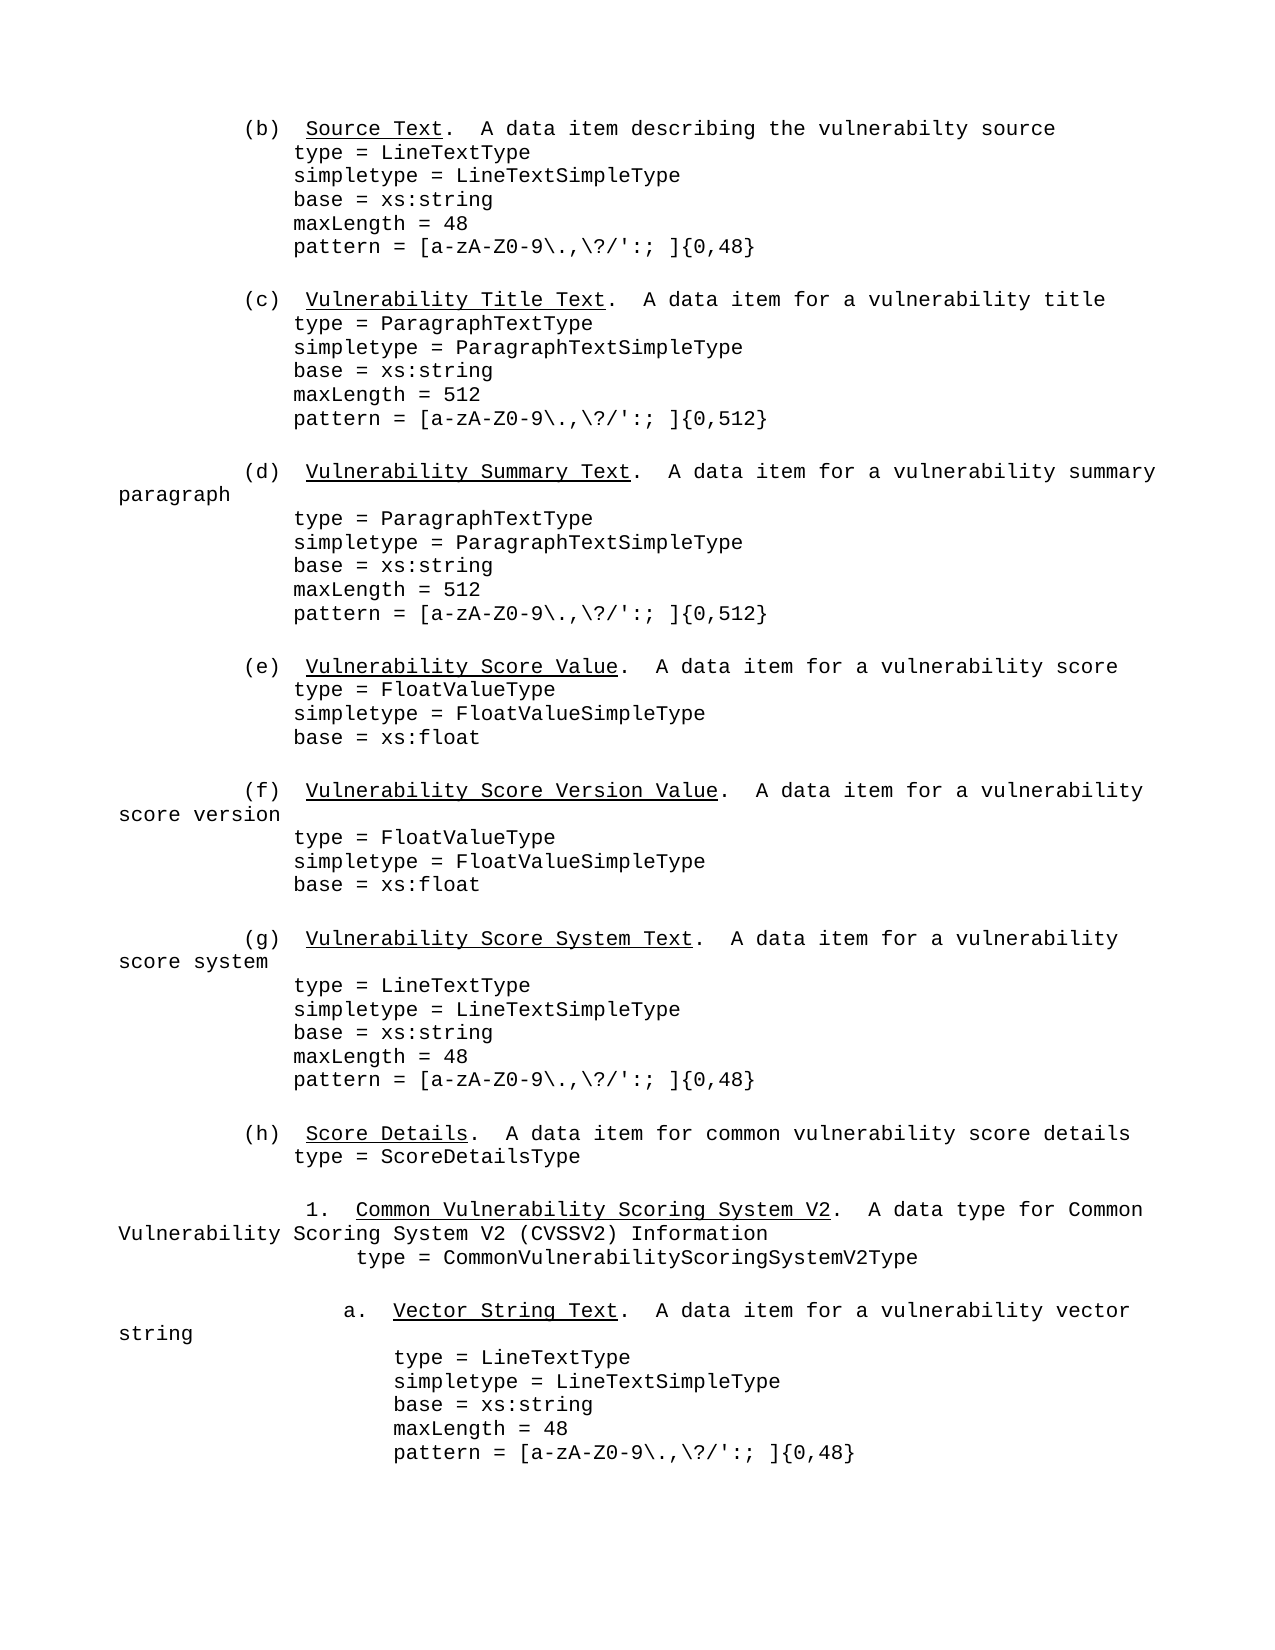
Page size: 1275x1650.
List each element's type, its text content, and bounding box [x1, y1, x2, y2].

text maxLength = 48 [118, 1418, 1157, 1442]
text simpletype = LineTextSimpleType [118, 1371, 1157, 1394]
text maxLength = 512 [118, 384, 1157, 408]
text type = FloatValueType [118, 827, 1157, 851]
text type = CommonVulnerabilityScoringSystemV2Type [118, 1247, 1157, 1270]
text maxLength = 48 [118, 213, 1157, 236]
text pattern = [a-zA-Z0-9\.,\?/':; ]{0,512} [118, 408, 1157, 431]
text simpletype = FloatValueSimpleType [118, 851, 1157, 874]
text simpletype = ParagraphTextSimpleType [118, 337, 1157, 360]
text simpletype = FloatValueSimpleType [118, 703, 1157, 727]
text (b) Source Text. A data item describing the vulnerabilty source [118, 118, 1157, 142]
text type = LineTextType [118, 975, 1157, 998]
text (c) Vulnerability Title Text. A data item for a vulnerability title [118, 289, 1157, 313]
text pattern = [a-zA-Z0-9\.,\?/':; ]{0,48} [118, 236, 1157, 260]
text simpletype = ParagraphTextSimpleType [118, 532, 1157, 555]
text simpletype = LineTextSimpleType [118, 165, 1157, 189]
text type = LineTextType [118, 1347, 1157, 1371]
text pattern = [a-zA-Z0-9\.,\?/':; ]{0,48} [118, 1442, 1157, 1465]
text 1. Common Vulnerability Scoring System V2. A data type for Common Vulnerability Scoring System V2 (CVSSV2) Information [118, 1199, 1157, 1247]
text type = FloatValueType [118, 679, 1157, 703]
text (h) Score Details. A data item for common vulnerability score details [118, 1123, 1157, 1146]
text type = ParagraphTextType [118, 508, 1157, 532]
text maxLength = 512 [118, 579, 1157, 603]
text (g) Vulnerability Score System Text. A data item for a vulnerability score system [118, 928, 1157, 975]
text maxLength = 48 [118, 1046, 1157, 1069]
text (d) Vulnerability Summary Text. A data item for a vulnerability summary paragraph [118, 461, 1157, 508]
text base = xs:string [118, 555, 1157, 579]
text pattern = [a-zA-Z0-9\.,\?/':; ]{0,512} [118, 603, 1157, 626]
text base = xs:string [118, 360, 1157, 384]
text base = xs:float [118, 727, 1157, 750]
text (e) Vulnerability Score Value. A data item for a vulnerability score [118, 656, 1157, 679]
text base = xs:string [118, 189, 1157, 213]
text type = LineTextType [118, 142, 1157, 165]
text a. Vector String Text. A data item for a vulnerability vector string [118, 1300, 1157, 1347]
text base = xs:string [118, 1022, 1157, 1046]
text base = xs:string [118, 1394, 1157, 1418]
text type = ScoreDetailsType [118, 1146, 1157, 1170]
text type = ParagraphTextType [118, 313, 1157, 337]
text simpletype = LineTextSimpleType [118, 998, 1157, 1022]
text pattern = [a-zA-Z0-9\.,\?/':; ]{0,48} [118, 1069, 1157, 1093]
text (f) Vulnerability Score Version Value. A data item for a vulnerability score version [118, 780, 1157, 827]
text base = xs:float [118, 874, 1157, 898]
